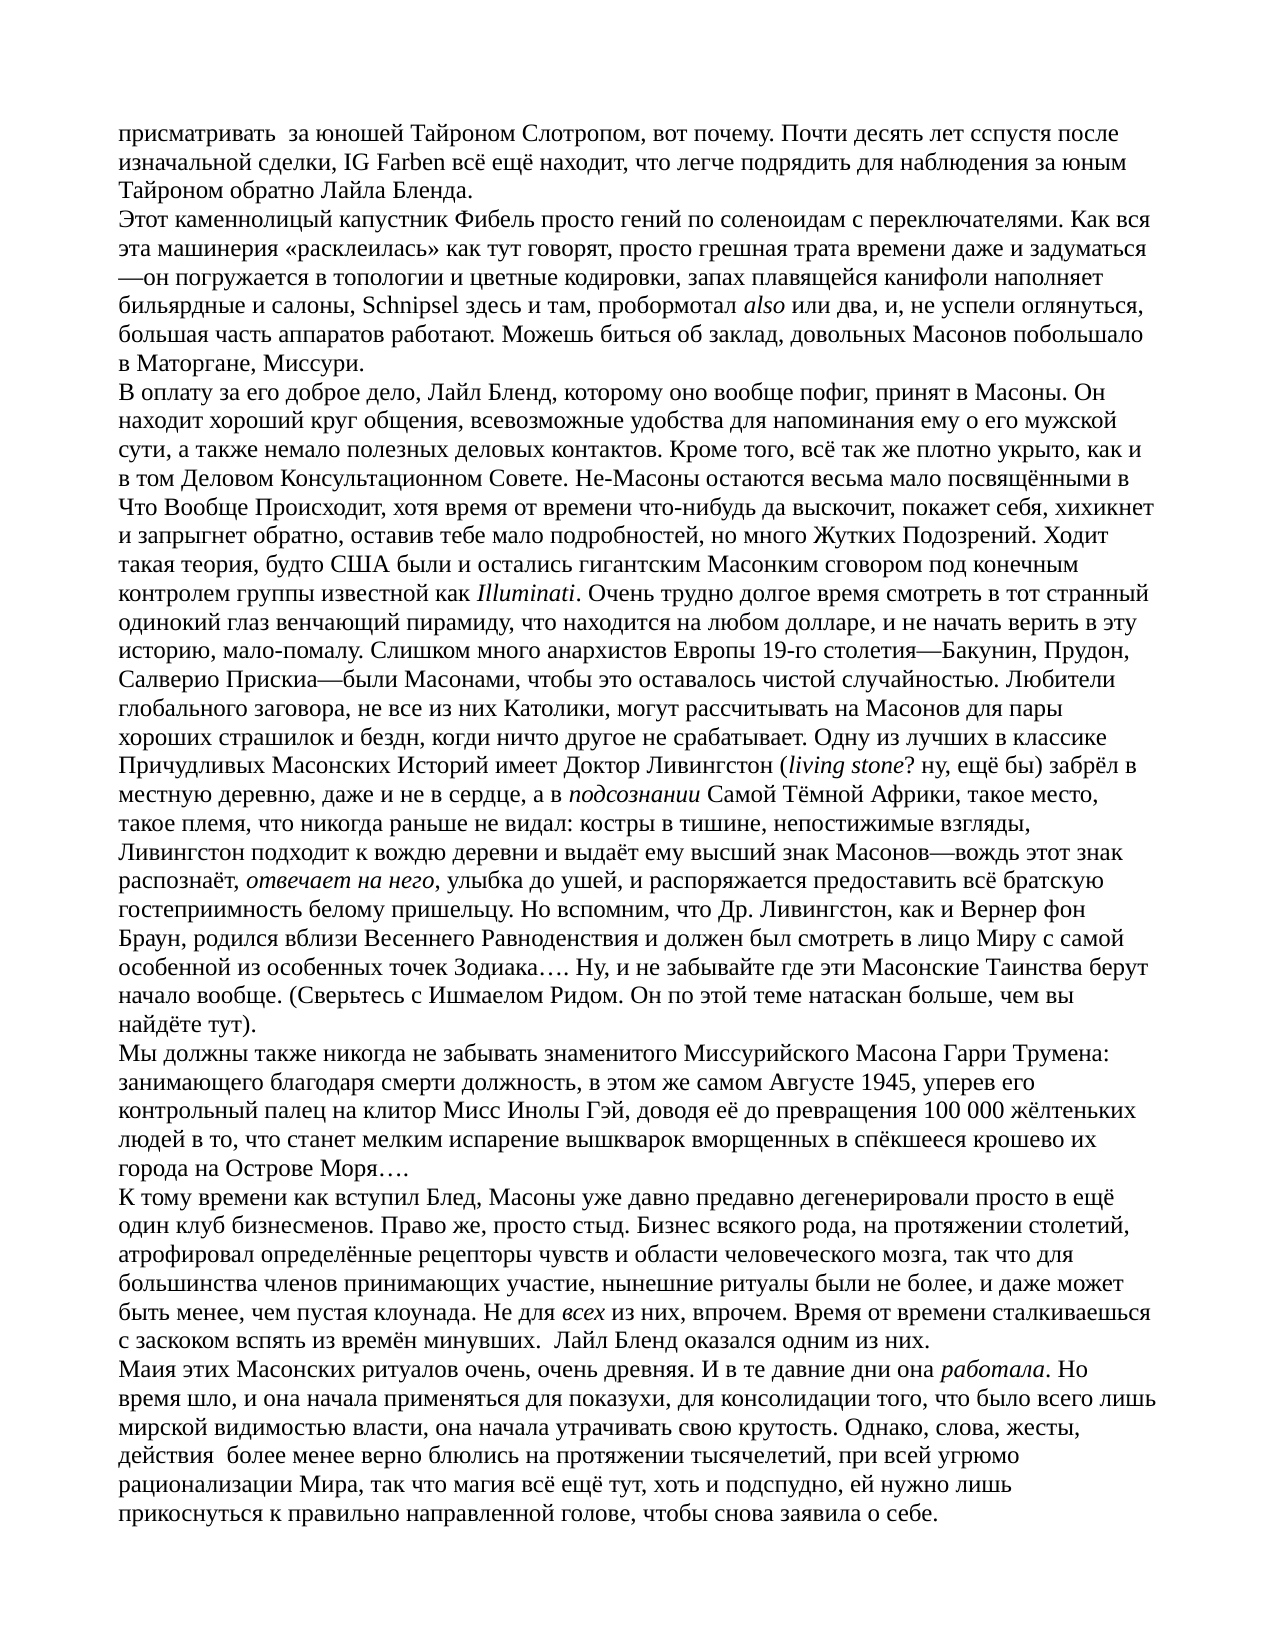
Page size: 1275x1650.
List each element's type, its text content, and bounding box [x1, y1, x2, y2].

text Маия этих Масонских ритуалов очень, очень древняя. И в те давние дни она работала. Но время шло, и она начала применяться для показухи, для консолидации того, что было всего лишь мирской видимостью власти, она начала утрачивать свою крутость. Однако, слова, жесты, действия более менее верно блюлись на протяжении тысячелетий, при всей угрюмо рационализации Мира, так что магия всё ещё тут, хоть и подспудно, ей нужно лишь прикоснуться к правильно направленной голове, чтобы снова заявила о себе. [118, 1354, 1157, 1527]
text В оплату за его доброе дело, Лайл Бленд, которому оно вообще пофиг, принят в Масоны. Он находит хороший круг общения, всевозможные удобства для напоминания ему о его мужской сути, а также немало полезных деловых контактов. Кроме того, всё так же плотно укрыто, как и в том Деловом Консультационном Совете. Не-Масоны остаются весьма мало посвящёнными в Что Вообще Происходит, хотя время от времени что-нибудь да выскочит, покажет себя, хихикнет и запрыгнет обратно, оставив тебе мало подробностей, но много Жутких Подозрений. Ходит такая теория, будто США были и остались гигантским Масонким сговором под конечным контролем группы известной как Illuminati. Очень трудно долгое время смотреть в тот странный одинокий глаз венчающий пирамиду, что находится на любом долларе, и не начать верить в эту историю, мало-помалу. Слишком много анархистов Европы 19-го столетия—Бакунин, Прудон, Салверио Прискиа—были Масонами, чтобы это оставалось чистой случайностью. Любители глобального заговора, не все из них Католики, могут рассчитывать на Масонов для пары хороших страшилок и бездн, когди ничто другое не срабатывает. Одну из лучших в классике Причудливых Масонских Историй имеет Доктор Ливингстон (living stone? ну, ещё бы) забрёл в местную деревню, даже и не в сердце, а в подсознании Самой Тёмной Африки, такое место, такое племя, что никогда раньше не видал: костры в тишине, непостижимые взгляды, Ливингстон подходит к вождю деревни и выдаёт ему высший знак Масонов—вождь этот знак распознаёт, отвечает на него, улыбка до ушей, и распоряжается предоставить всё братскую гостеприимность белому пришельцу. Но вспомним, что Др. Ливингстон, как и Вернер фон Браун, родился вблизи Весеннего Равноденствия и должен был смотреть в лицо Миру с самой особенной из особенных точек Зодиака…. Ну, и не забывайте где эти Масонские Таинства берут начало вообще. (Сверьтесь с Ишмаелом Ридом. Он по этой теме натаскан больше, чем вы найдёте тут). [118, 377, 1157, 1038]
text Этот каменнолицый капустник Фибель просто гений по соленоидам с переключателями. Как вся эта машинерия «расклеилась» как тут говорят, просто грешная трата времени даже и задуматься—он погружается в топологии и цветные кодировки, запах плавящейся канифоли наполняет бильярдные и салоны, Schnipsel здесь и там, пробормотал also или два, и, не успели оглянуться, большая часть аппаратов работают. Можешь биться об заклад, довольных Масонов побольшало в Маторгане, Миссури. [118, 204, 1157, 377]
text К тому времени как вступил Блед, Масоны уже давно предавно дегенерировали просто в ещё один клуб бизнесменов. Право же, просто стыд. Бизнес всякого рода, на протяжении столетий, атрофировал определённые рецепторы чувств и области человеческого мозга, так что для большинства членов принимающих участие, нынешние ритуалы были не более, и даже может быть менее, чем пустая клоунада. Не для всех из них, впрочем. Время от времени сталкиваешься с заскоком вспять из времён минувших. Лайл Бленд оказался одним из них. [118, 1182, 1157, 1354]
text присматривать за юношей Тайроном Слотропом, вот почему. Почти десять лет сспустя после изначальной сделки, IG Farben всё ещё находит, что легче подрядить для наблюдения за юным Тайроном обратно Лайла Бленда. [118, 118, 1157, 204]
text Мы должны также никогда не забывать знаменитого Миссурийского Масона Гарри Трумена: занимающего благодаря смерти должность, в этом же самом Августе 1945, уперев его контрольный палец на клитор Мисс Инолы Гэй, доводя её до превращения 100 000 жёлтеньких людей в то, что станет мелким испарение вышкварок вморщенных в спёкшееся крошево их города на Острове Моря…. [118, 1038, 1157, 1182]
